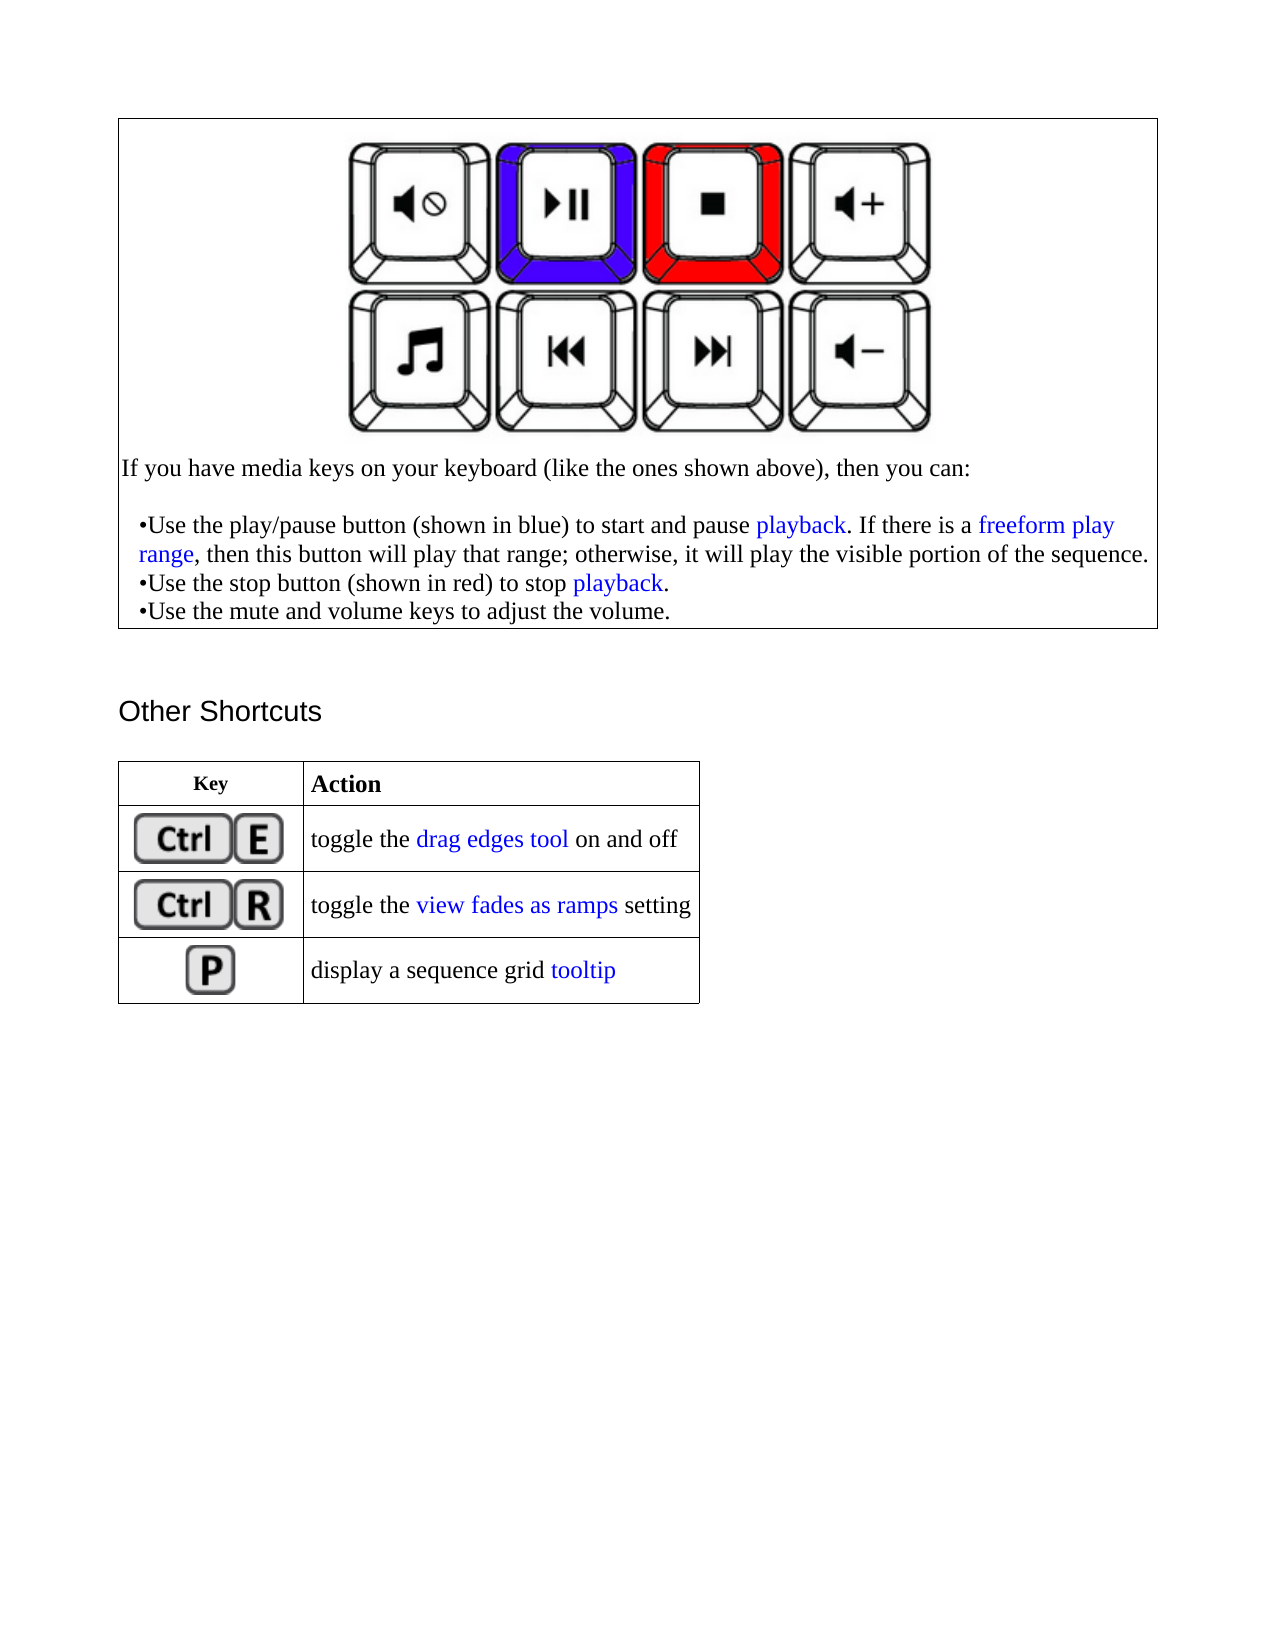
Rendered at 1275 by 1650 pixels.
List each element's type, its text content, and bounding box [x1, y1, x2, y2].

table_cell display a sequence grid tooltip [304, 938, 699, 1003]
table_cell [119, 938, 303, 1003]
table_cell If you have media keys on your keyboard (like the ones shown above), then you can: •Use the play/pause button (shown in blue) to start and pause playback. If there is a freeform play range, then this button will play that range; otherwise, it will play the visible portion of the sequence. •Use the stop button (shown in red) to stop playback. •Use the mute and volume keys to adjust the volume. [119, 119, 1157, 628]
table_cell [119, 806, 303, 871]
picture [133, 879, 284, 930]
subtitle Other Shortcuts [118, 694, 1157, 728]
table_header [284, 813, 297, 863]
table_header [284, 879, 297, 929]
picture [319, 121, 956, 453]
table_cell toggle the drag edges tool on and off [304, 806, 699, 871]
table_cell [119, 872, 303, 937]
table_header [124, 879, 133, 929]
table_cell toggle the view fades as ramps setting [304, 872, 699, 937]
picture [185, 945, 236, 995]
table_header Key [119, 762, 303, 805]
table_header Action [304, 762, 699, 805]
table_header [124, 813, 133, 863]
picture [133, 813, 284, 864]
